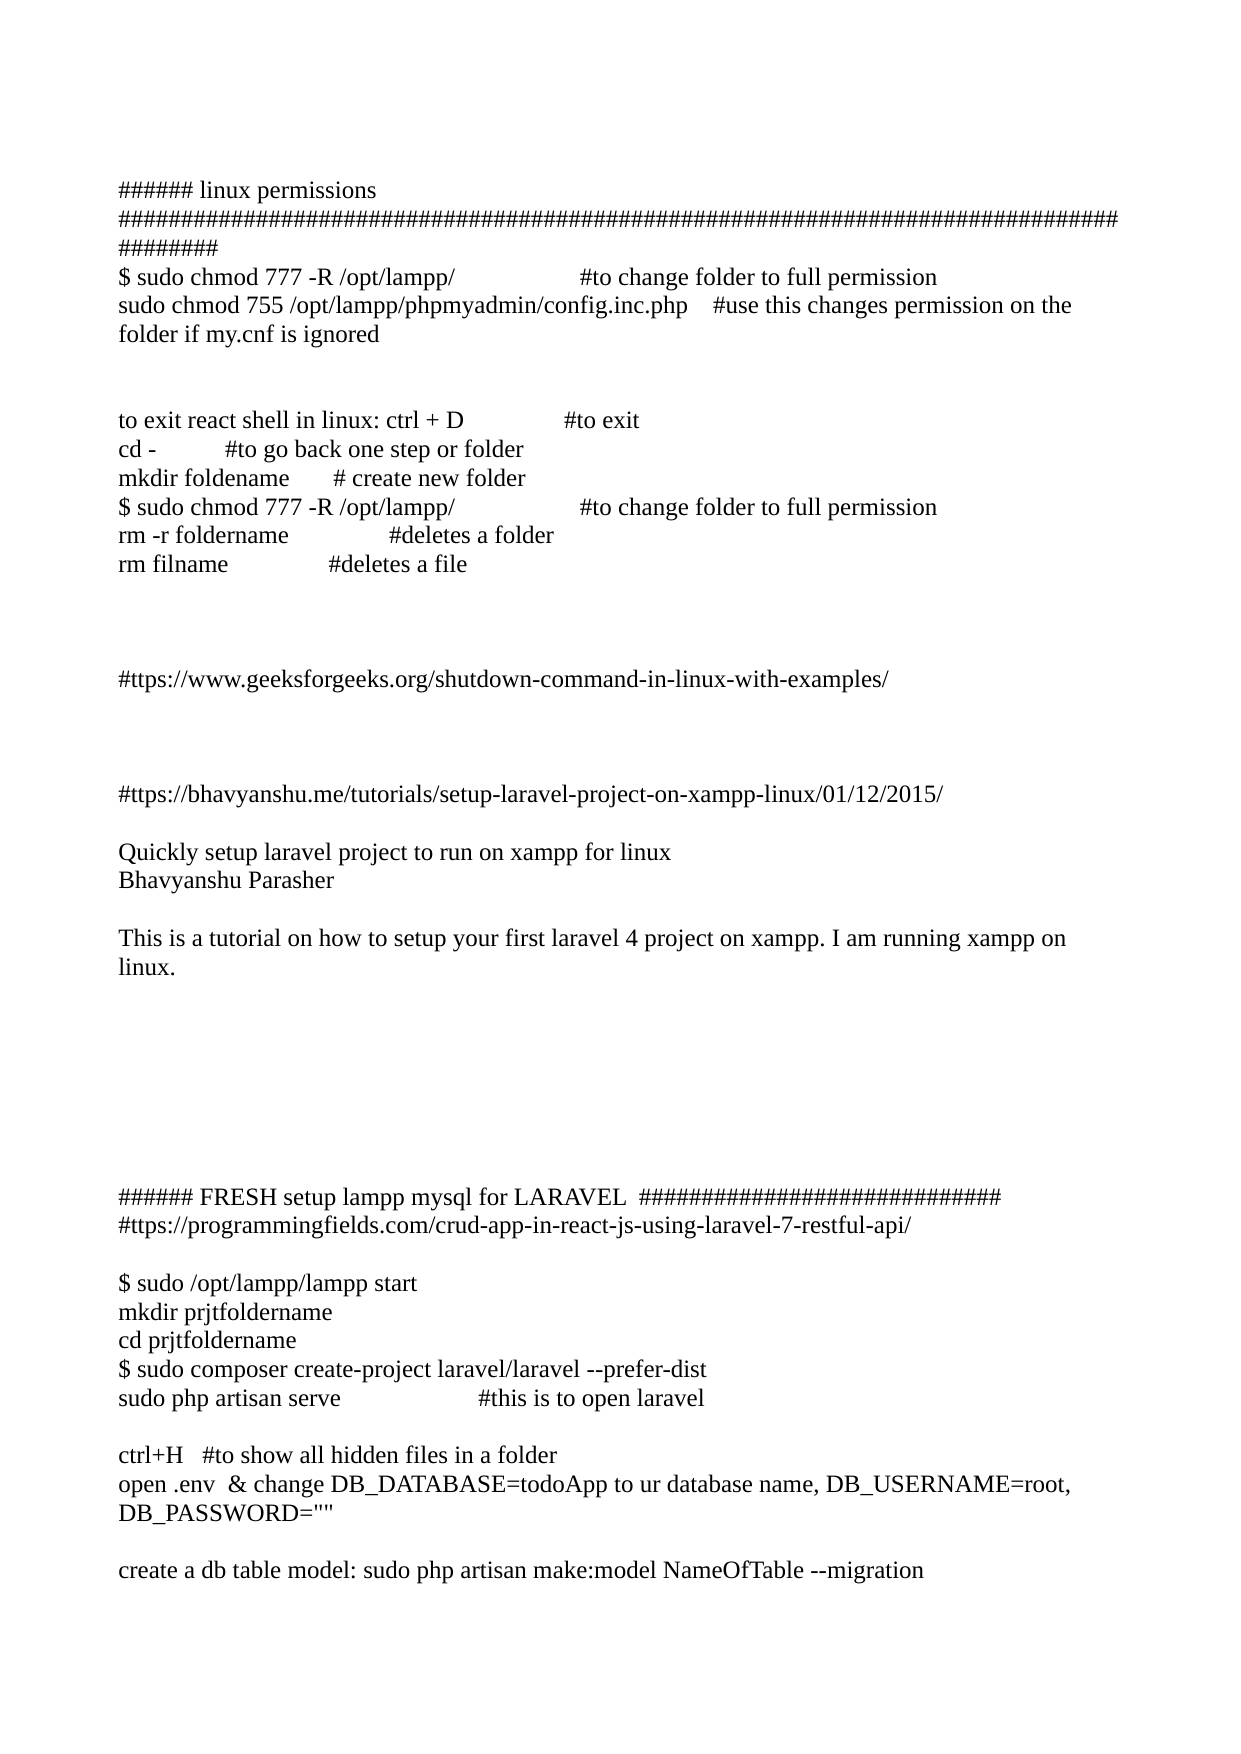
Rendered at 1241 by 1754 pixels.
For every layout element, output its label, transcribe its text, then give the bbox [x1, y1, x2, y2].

text cd prjtfoldername [118, 1326, 1122, 1354]
text #ttps://www.geeksforgeeks.org/shutdown-command-in-linux-with-examples/ [118, 664, 1122, 693]
text sudo chmod 755 /opt/lampp/phpmyadmin/config.inc.php #use this changes permission on the folder if my.cnf is ignored [118, 291, 1122, 348]
text $ sudo chmod 777 -R /opt/lampp/ #to change folder to full permission [118, 492, 1122, 521]
text rm -r foldername #deletes a folder [118, 521, 1122, 549]
text mkdir prjtfoldername [118, 1297, 1122, 1326]
text Quickly setup laravel project to run on xampp for linux [118, 837, 1122, 866]
text create a db table model: sudo php artisan make:model NameOfTable --migration [118, 1556, 1122, 1584]
text #ttps://programmingfields.com/crud-app-in-react-js-using-laravel-7-restful-api/ [118, 1211, 1122, 1239]
text sudo php artisan serve #this is to open laravel [118, 1383, 1122, 1412]
text $ sudo chmod 777 -R /opt/lampp/ #to change folder to full permission [118, 262, 1122, 291]
text ctrl+H #to show all hidden files in a folder [118, 1441, 1122, 1469]
text #ttps://bhavyanshu.me/tutorials/setup-laravel-project-on-xampp-linux/01/12/2015/ [118, 779, 1122, 808]
text $ sudo /opt/lampp/lampp start [118, 1268, 1122, 1297]
text $ sudo composer create-project laravel/laravel --prefer-dist [118, 1354, 1122, 1383]
text cd - #to go back one step or folder [118, 434, 1122, 463]
text ###### FRESH setup lampp mysql for LARAVEL ############################# [118, 1182, 1122, 1211]
text open .env & change DB_DATABASE=todoApp to ur database name, DB_USERNAME=root, DB_PASSWORD="" [118, 1469, 1122, 1527]
text rm filname #deletes a file [118, 549, 1122, 578]
text to exit react shell in linux: ctrl + D #to exit [118, 406, 1122, 434]
text ###### linux permissions ######################################################################################## [118, 176, 1122, 262]
text mkdir foldename # create new folder [118, 463, 1122, 492]
text This is a tutorial on how to setup your first laravel 4 project on xampp. I am running xampp on linux. [118, 923, 1122, 981]
text Bhavyanshu Parasher [118, 866, 1122, 894]
